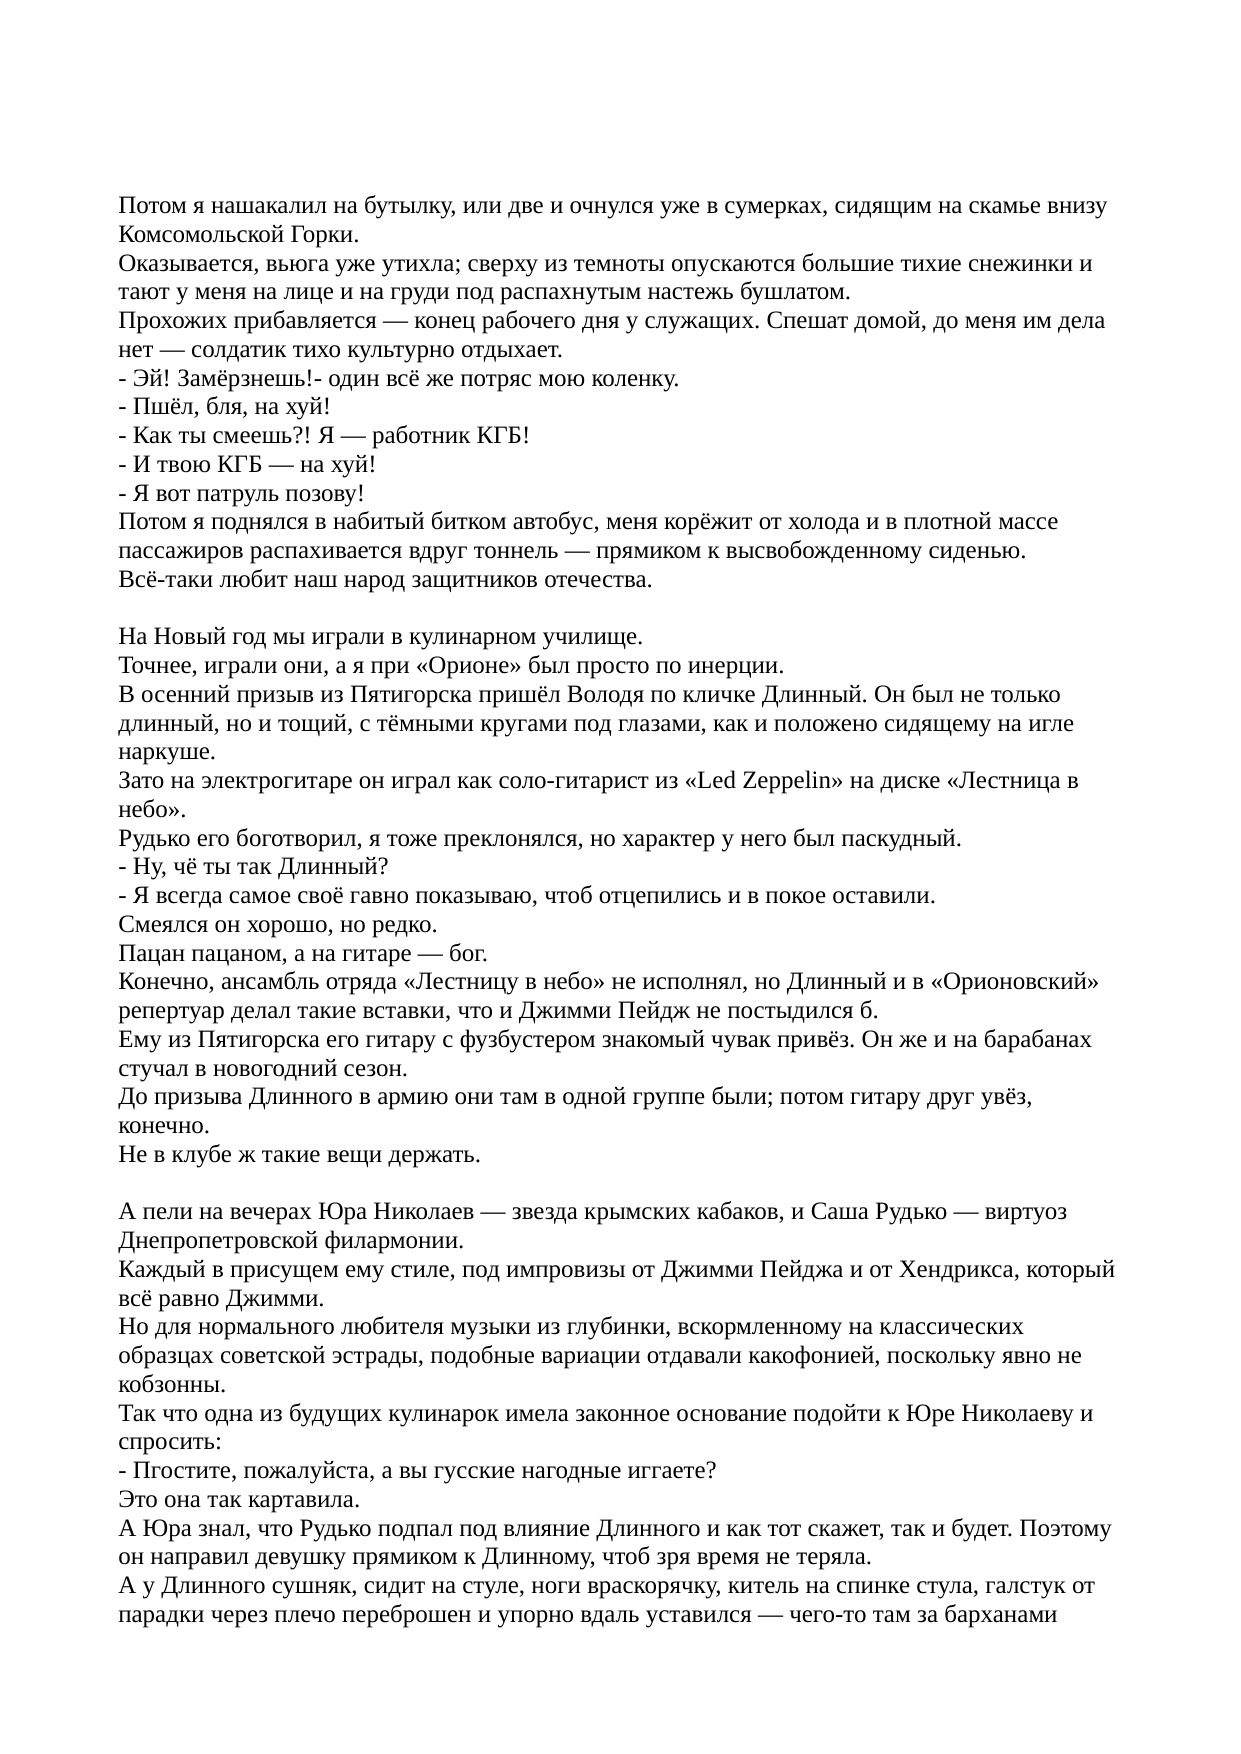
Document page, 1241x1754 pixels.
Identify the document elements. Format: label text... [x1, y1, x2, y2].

text А Юра знал, что Рудько подпал под влияние Длинного и как тот скажет, так и будет. Поэтому он направил девушку прямиком к Длинному, чтоб зря время не теряла. [118, 1513, 1122, 1570]
text Ему из Пятигорска его гитару с фузбустером знакомый чувак привёз. Он же и на барабанах стучал в новогодний сезон. [118, 1024, 1122, 1081]
text Так что одна из будущих кулинарок имела законное основание подойти к Юре Николаеву и спросить: [118, 1398, 1122, 1455]
text Каждый в присущем ему стиле, под импровизы от Джимми Пейджа и от Хендрикса, который всё равно Джимми. [118, 1254, 1122, 1311]
text - Пшёл, бля, на хуй! [118, 391, 1122, 420]
text Смеялся он хорошо, но редко. [118, 909, 1122, 938]
text В осенний призыв из Пятигорска пришёл Володя по кличке Длинный. Он был не только длинный, но и тощий, с тёмными кругами под глазами, как и положено сидящему на игле наркуше. [118, 679, 1122, 765]
text Не в клубе ж такие вещи держать. [118, 1139, 1122, 1168]
text - Эй! Замёрзнешь!- один всё же потряс мою коленку. [118, 363, 1122, 391]
text - Ну, чё ты так Длинный? [118, 851, 1122, 880]
text Рудько его боготворил, я тоже преклонялся, но характер у него был паскудный. [118, 823, 1122, 851]
text - И твою КГБ — на хуй! [118, 449, 1122, 478]
text Но для нормального любителя музыки из глубинки, вскормленному на классических образцах советской эстрады, подобные вариации отдавали какофонией, поскольку явно не кобзонны. [118, 1311, 1122, 1398]
text - Я всегда самое своё гавно показываю, чтоб отцепились и в покое оставили. [118, 880, 1122, 909]
text - Я вот патруль позову! [118, 478, 1122, 506]
text А у Длинного сушняк, сидит на стуле, ноги враскорячку, китель на спинке стула, галстук от парадки через плечо переброшен и упорно вдаль уставился — чего-то там за барханами [118, 1570, 1122, 1628]
text Потом я нашакалил на бутылку, или две и очнулся уже в сумерках, сидящим на скамье внизу Комсомольской Горки. [118, 190, 1122, 248]
text - Как ты смеешь?! Я — работник КГБ! [118, 420, 1122, 449]
text Прохожих прибавляется — конец рабочего дня у служащих. Спешат домой, до меня им дела нет — солдатик тихо культурно отдыхает. [118, 305, 1122, 363]
text Точнее, играли они, а я при «Орионе» был просто по инерции. [118, 650, 1122, 679]
text А пели на вечерах Юра Николаев — звезда крымских кабаков, и Саша Рудько — виртуоз Днепропетровской филармонии. [118, 1196, 1122, 1254]
text Это она так картавила. [118, 1484, 1122, 1513]
text Оказывается, вьюга уже утихла; сверху из темноты опускаются большие тихие снежинки и тают у меня на лице и на груди под распахнутым настежь бушлатом. [118, 248, 1122, 305]
text Всё-таки любит наш народ защитников отечества. [118, 564, 1122, 593]
text До призыва Длинного в армию они там в одной группе были; потом гитару друг увёз, конечно. [118, 1081, 1122, 1139]
text На Новый год мы играли в кулинарном училище. [118, 621, 1122, 650]
text - Пгостите, пожалуйста, а вы гусские нагодные иггаете? [118, 1455, 1122, 1484]
text Конечно, ансамбль отряда «Лестницу в небо» не исполнял, но Длинный и в «Орионовский» репертуар делал такие вставки, что и Джимми Пейдж не постыдился б. [118, 966, 1122, 1024]
text Пацан пацаном, а на гитаре — бог. [118, 938, 1122, 966]
text Зато на электрогитаре он играл как соло-гитарист из «Led Zeppelin» на диске «Лестница в небо». [118, 765, 1122, 823]
text Потом я поднялся в набитый битком автобус, меня корёжит от холода и в плотной массе пассажиров распахивается вдруг тоннель — прямиком к высвобожденному сиденью. [118, 506, 1122, 564]
